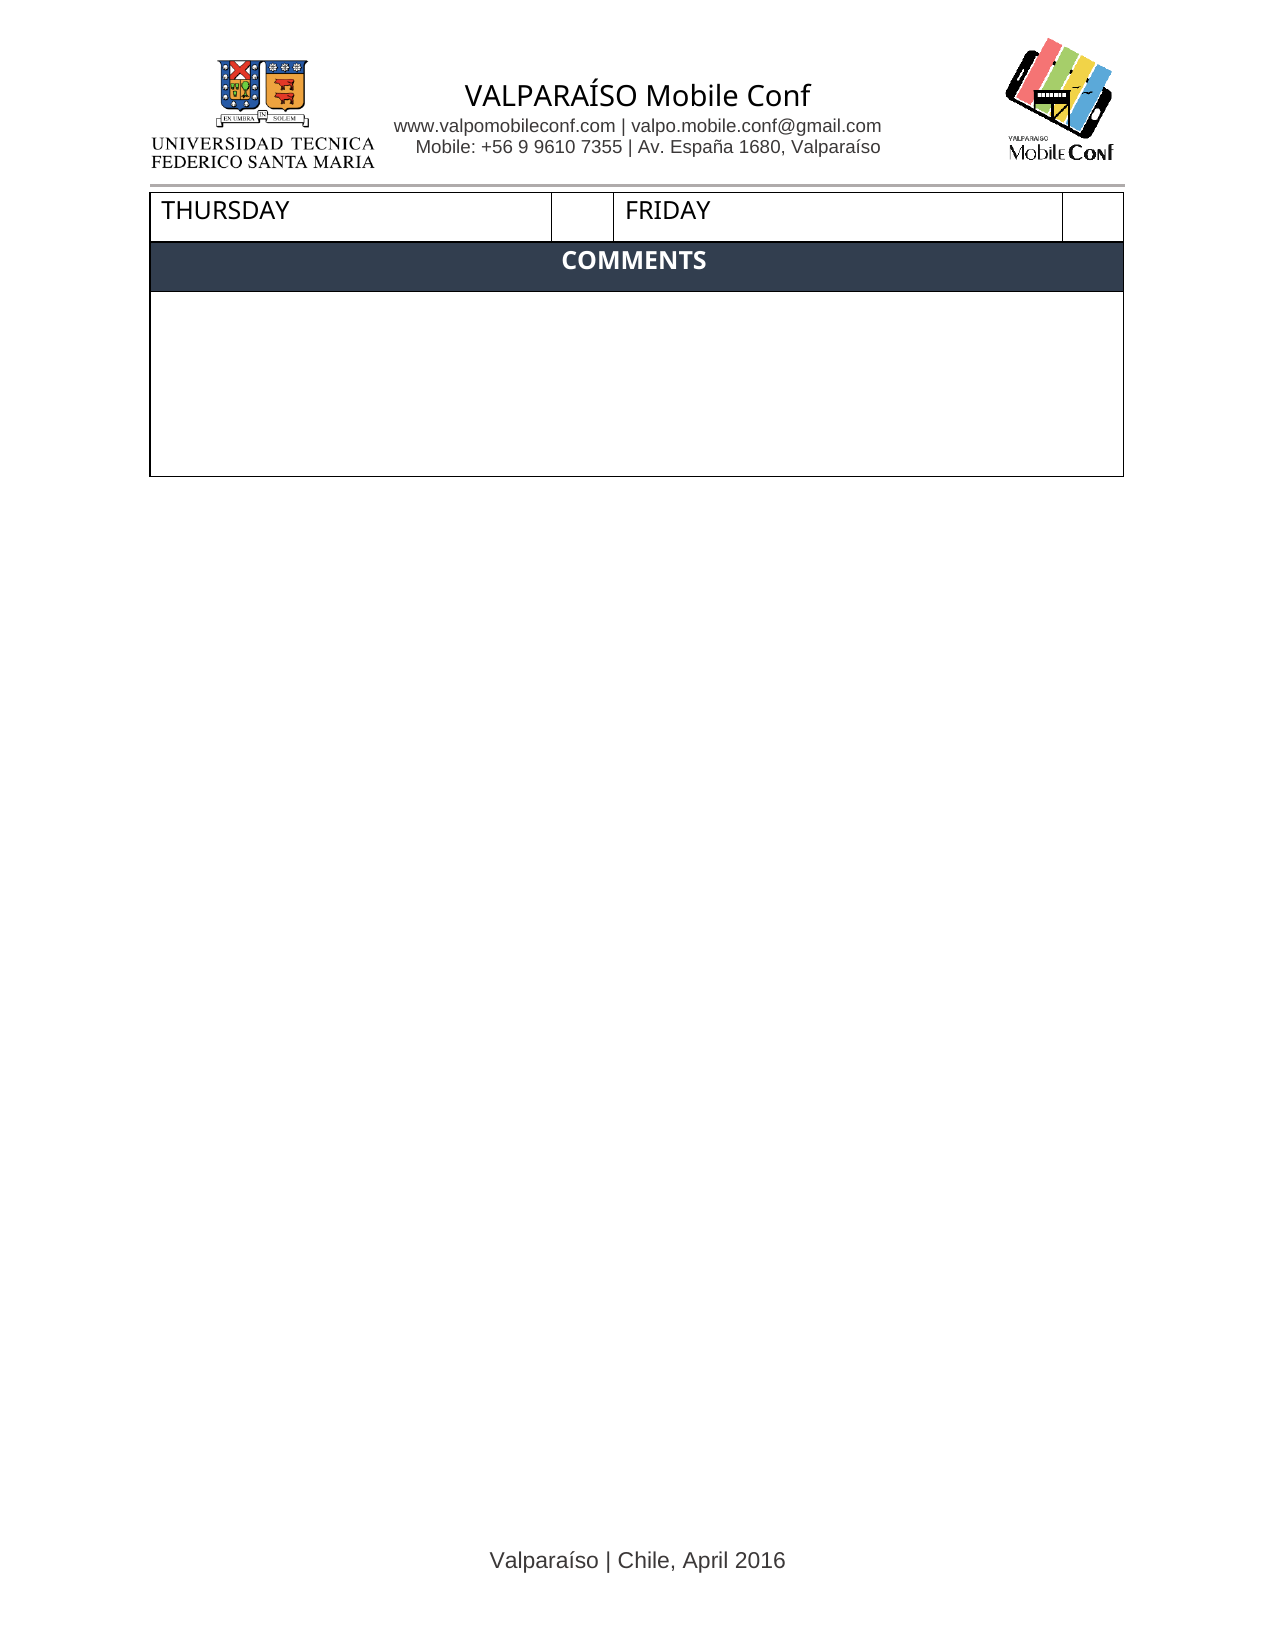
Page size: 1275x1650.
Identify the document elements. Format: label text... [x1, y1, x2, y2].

table_cell [552, 193, 613, 241]
table_cell [1063, 193, 1123, 241]
table_cell COMMENTS [151, 243, 1123, 291]
table_cell THURSDAY [151, 193, 551, 241]
table_cell FRIDAY [614, 193, 1062, 241]
table_cell [151, 292, 1123, 476]
